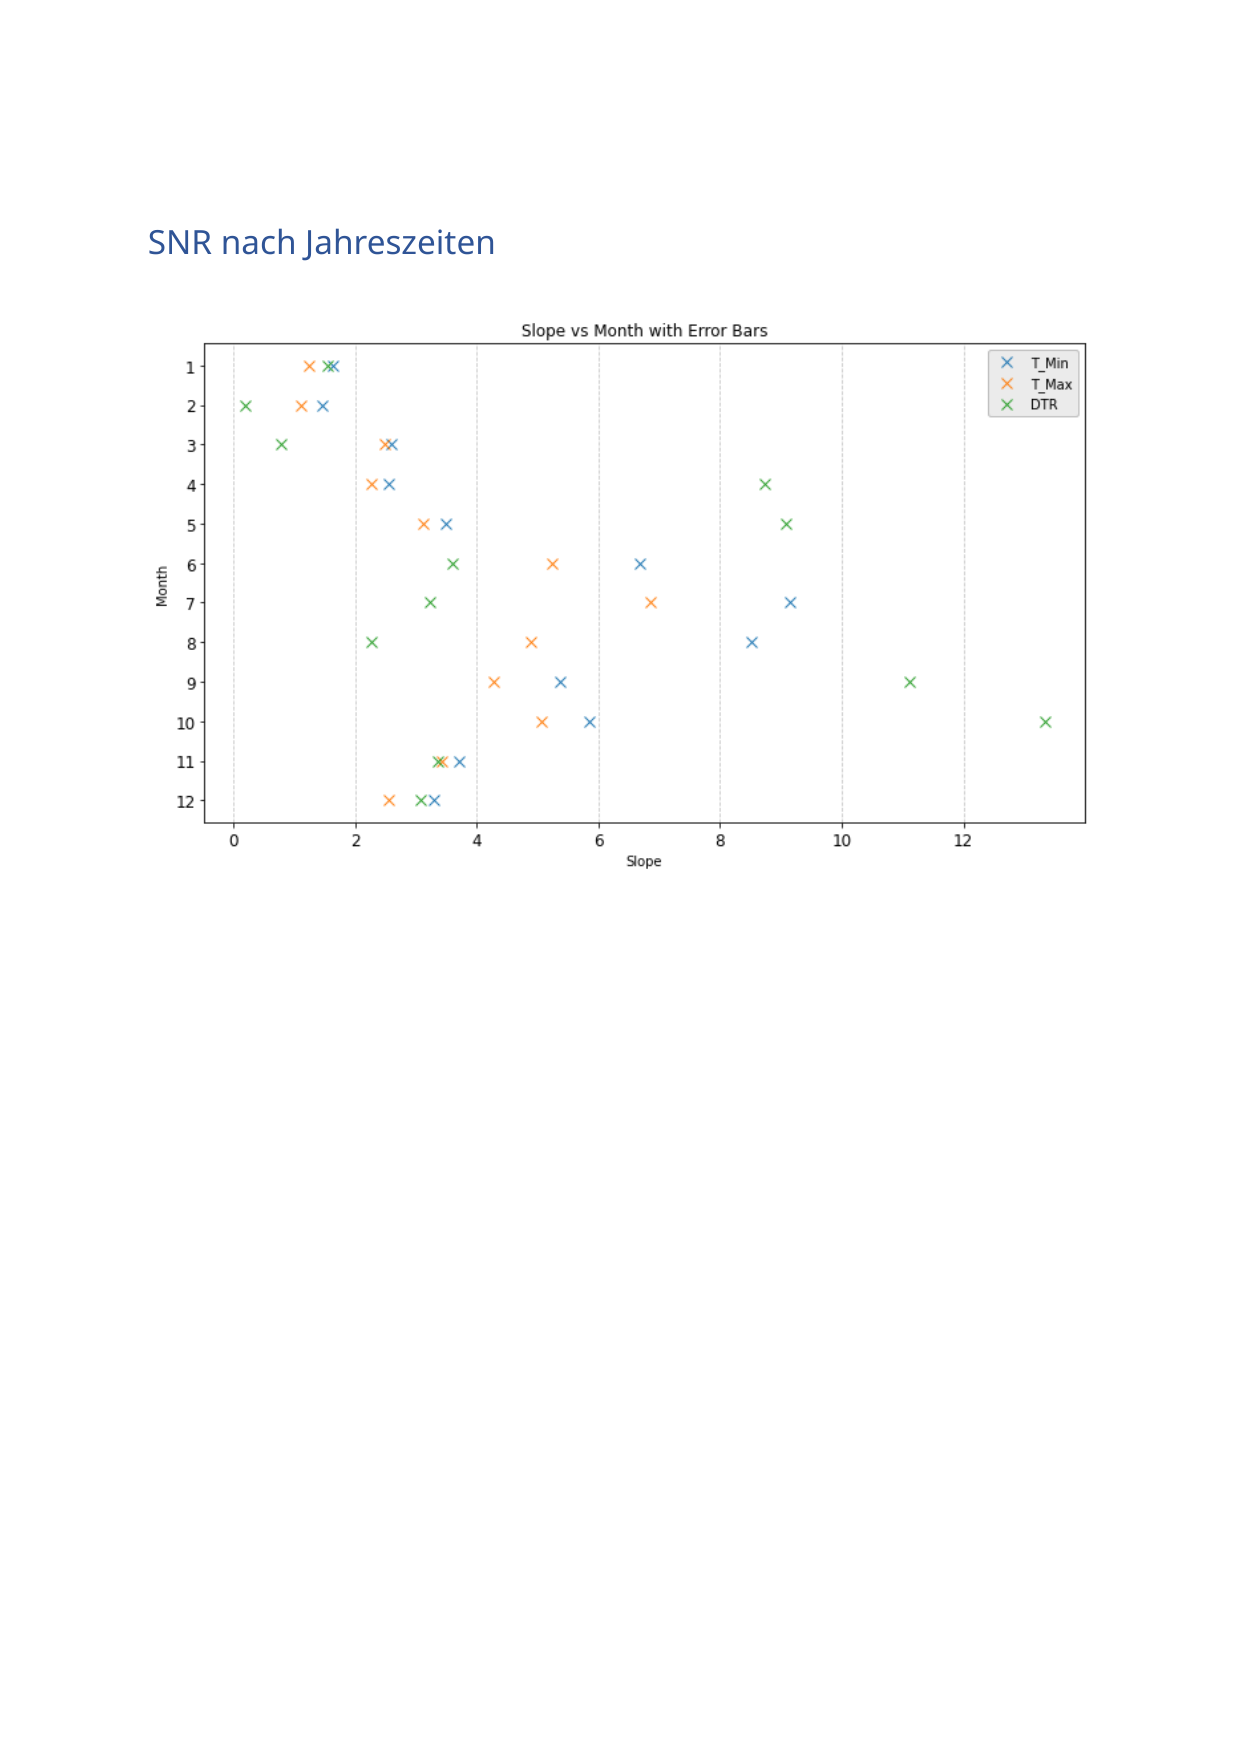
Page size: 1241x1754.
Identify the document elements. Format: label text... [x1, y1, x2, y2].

subtitle SNR nach Jahreszeiten [148, 219, 1093, 264]
